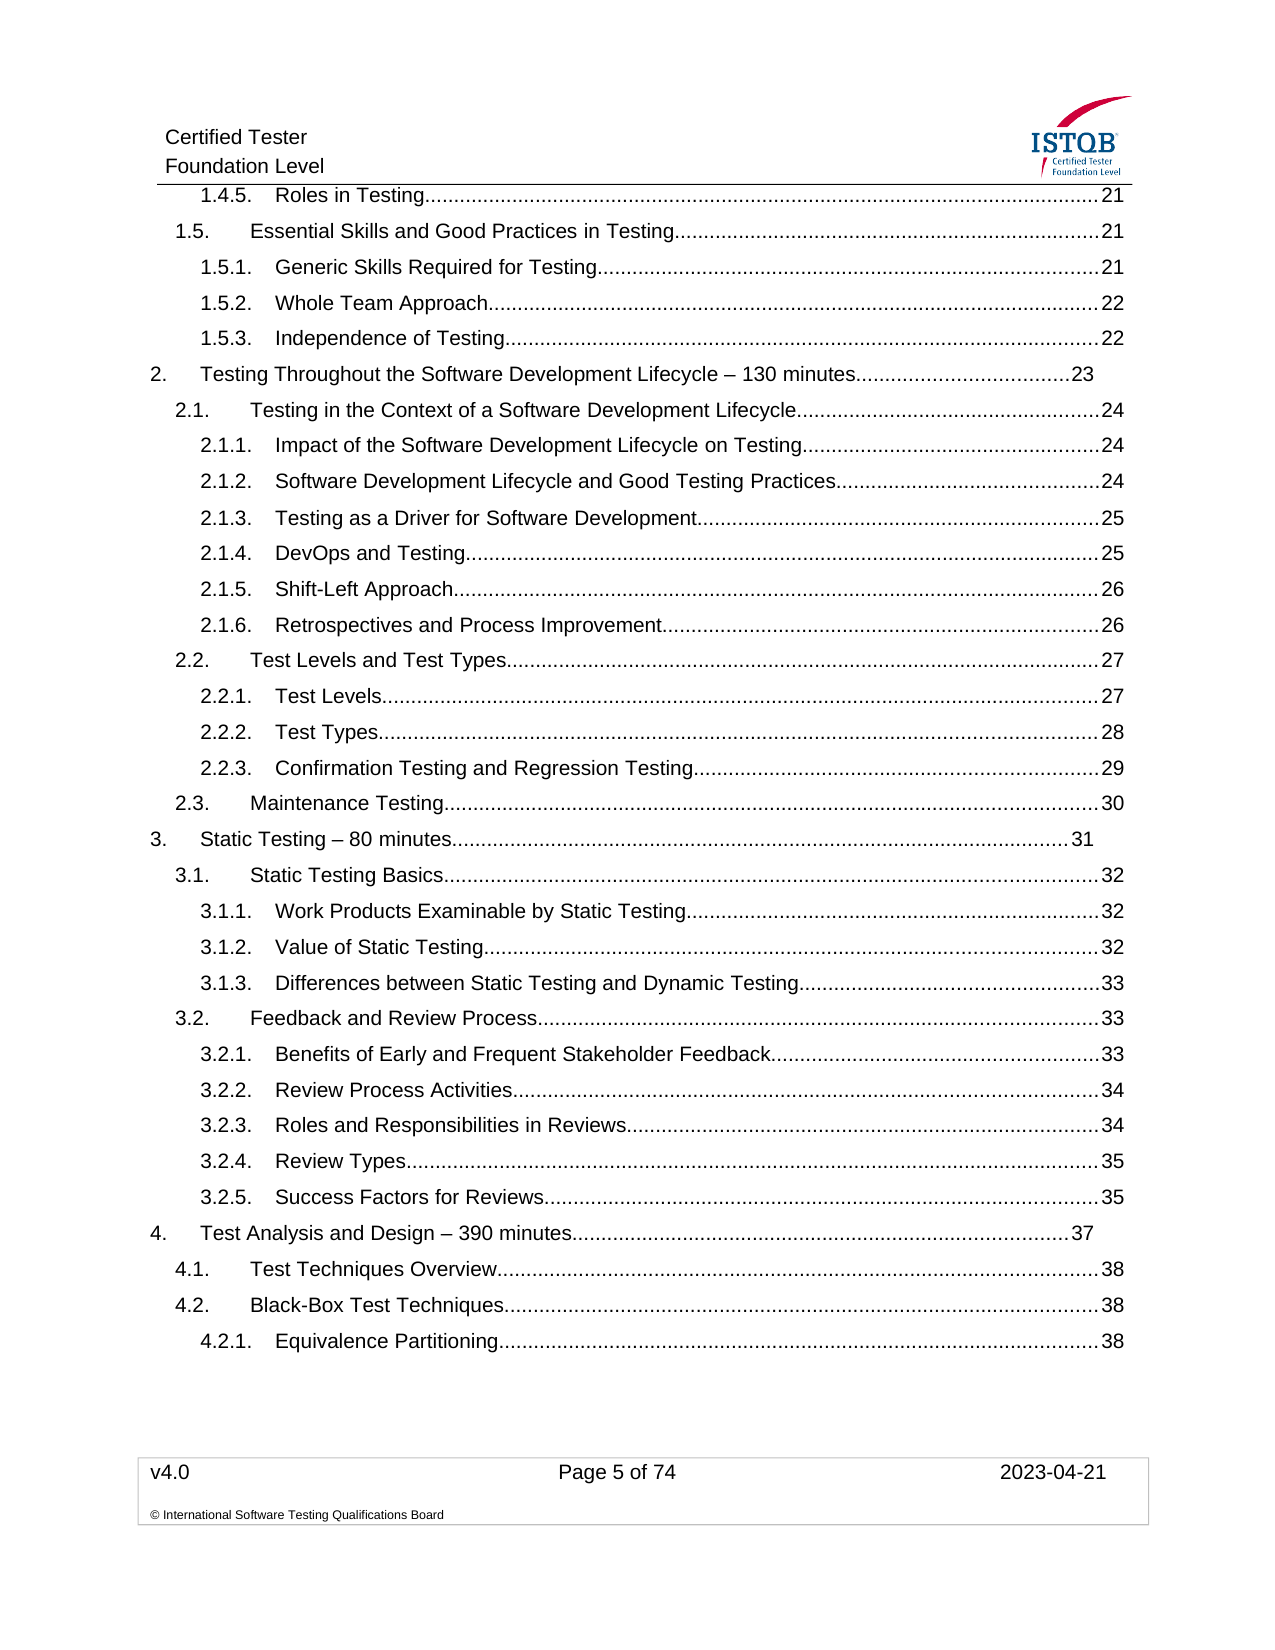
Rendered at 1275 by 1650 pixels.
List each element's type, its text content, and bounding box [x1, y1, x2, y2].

list Generic Skills Required for Testing 21 [200, 255, 1152, 279]
list Confirmation Testing and Regression Testing 29 [200, 756, 1152, 780]
list Static Testing – 80 minutes 31 [150, 827, 1152, 851]
list Impact of the Software Development Lifecycle on Testing 24 [200, 433, 1152, 457]
list Value of Static Testing 32 [200, 934, 1152, 958]
list Success Factors for Reviews 35 [200, 1185, 1152, 1209]
list Review Process Activities 34 [200, 1078, 1152, 1102]
list Roles and Responsibilities in Reviews 34 [200, 1113, 1152, 1137]
list Testing Throughout the Software Development Lifecycle – 130 minutes 23 [150, 362, 1152, 386]
list Work Products Examinable by Static Testing 32 [200, 899, 1152, 923]
list Software Development Lifecycle and Good Testing Practices 24 [200, 469, 1152, 493]
list Test Analysis and Design – 390 minutes 37 [150, 1221, 1152, 1244]
list Test Techniques Overview 38 [175, 1257, 1152, 1281]
list Roles in Testing 21 [200, 183, 1152, 207]
list Black-Box Test Techniques 38 [175, 1292, 1152, 1316]
list Independence of Testing 22 [200, 326, 1152, 350]
list Static Testing Basics 32 [175, 863, 1152, 887]
picture [1031, 96, 1133, 179]
list Maintenance Testing 30 [175, 791, 1152, 815]
list Differences between Static Testing and Dynamic Testing 33 [200, 971, 1152, 994]
list Test Levels 27 [200, 684, 1152, 708]
list Testing as a Driver for Software Development 25 [200, 505, 1152, 529]
list Essential Skills and Good Practices in Testing 21 [175, 219, 1152, 243]
list Equivalence Partitioning 38 [200, 1328, 1152, 1352]
list Retrospectives and Process Improvement 26 [200, 613, 1152, 637]
list Shift-Left Approach 26 [200, 577, 1152, 601]
list Whole Team Approach 22 [200, 291, 1152, 314]
list Test Types 28 [200, 720, 1152, 744]
list DevOps and Testing 25 [200, 541, 1152, 565]
list Testing in the Context of a Software Development Lifecycle 24 [175, 398, 1152, 422]
list Review Types 35 [200, 1149, 1152, 1173]
list Test Levels and Test Types 27 [175, 648, 1152, 672]
list Feedback and Review Process 33 [175, 1006, 1152, 1030]
list Benefits of Early and Frequent Stakeholder Feedback 33 [200, 1042, 1152, 1066]
